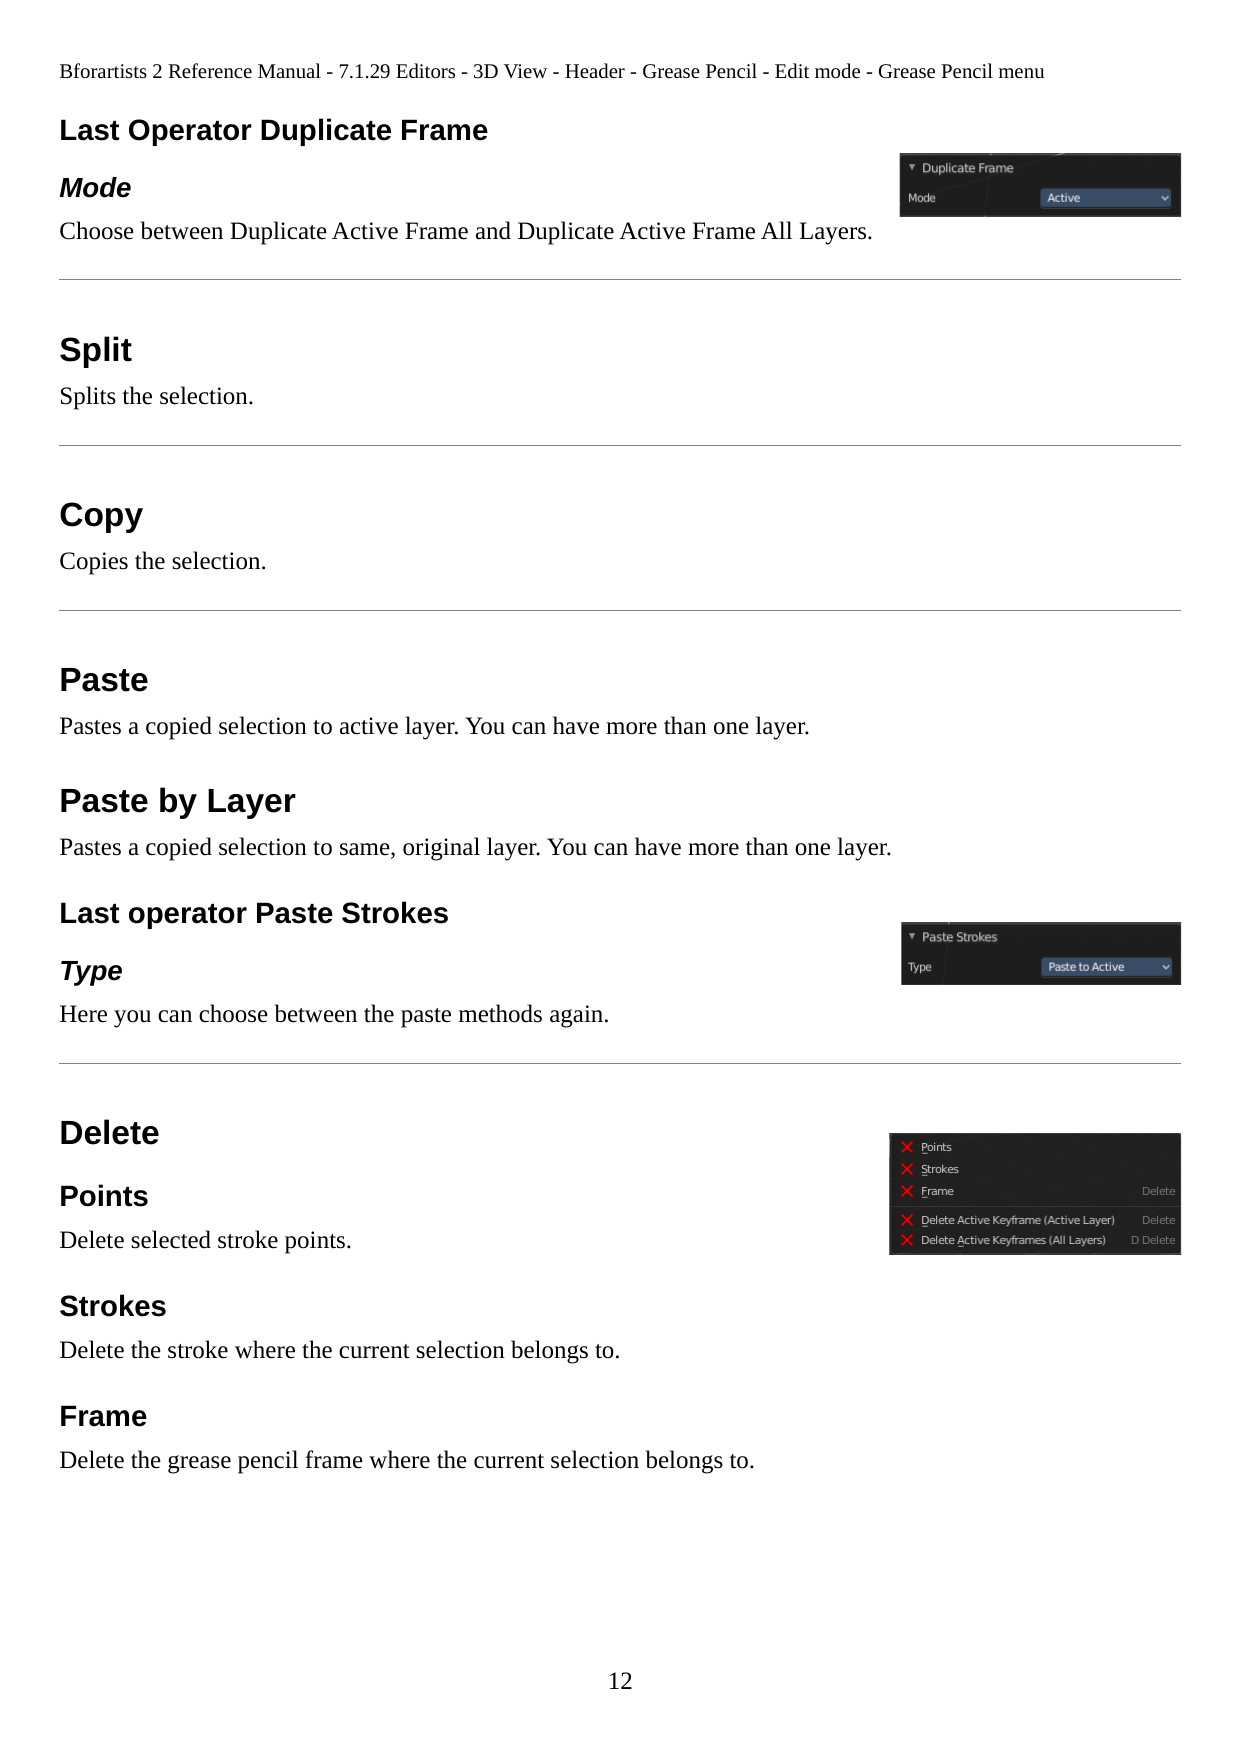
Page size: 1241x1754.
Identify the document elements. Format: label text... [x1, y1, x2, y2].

subtitle Delete [59, 1113, 1181, 1152]
picture [901, 922, 1182, 985]
subtitle Paste [59, 660, 1181, 699]
subtitle Mode [59, 171, 899, 203]
subtitle Points [59, 1179, 889, 1213]
text Delete the stroke where the current selection belongs to. [59, 1335, 1181, 1364]
picture [899, 153, 1182, 217]
text Splits the selection. [59, 381, 1181, 410]
text Choose between Duplicate Active Frame and Duplicate Active Frame All Layers. [59, 216, 1181, 244]
text Pastes a copied selection to active layer. You can have more than one layer. [59, 711, 1181, 740]
picture [889, 1133, 1182, 1255]
subtitle Last Operator Duplicate Frame [59, 113, 1181, 146]
subtitle Split [59, 330, 1181, 368]
subtitle Copy [59, 495, 1181, 534]
text Here you can choose between the paste methods again. [59, 999, 1181, 1028]
text Delete the grease pencil frame where the current selection belongs to. [59, 1445, 1181, 1474]
subtitle Strokes [59, 1289, 1181, 1323]
text Copies the selection. [59, 546, 1181, 575]
subtitle Paste by Layer [59, 781, 1181, 820]
text Delete selected stroke points. [59, 1225, 889, 1254]
text Pastes a copied selection to same, original layer. You can have more than one layer. [59, 832, 1181, 861]
subtitle Type [59, 955, 1181, 987]
subtitle Last operator Paste Strokes [59, 896, 1181, 930]
subtitle Frame [59, 1399, 1181, 1432]
